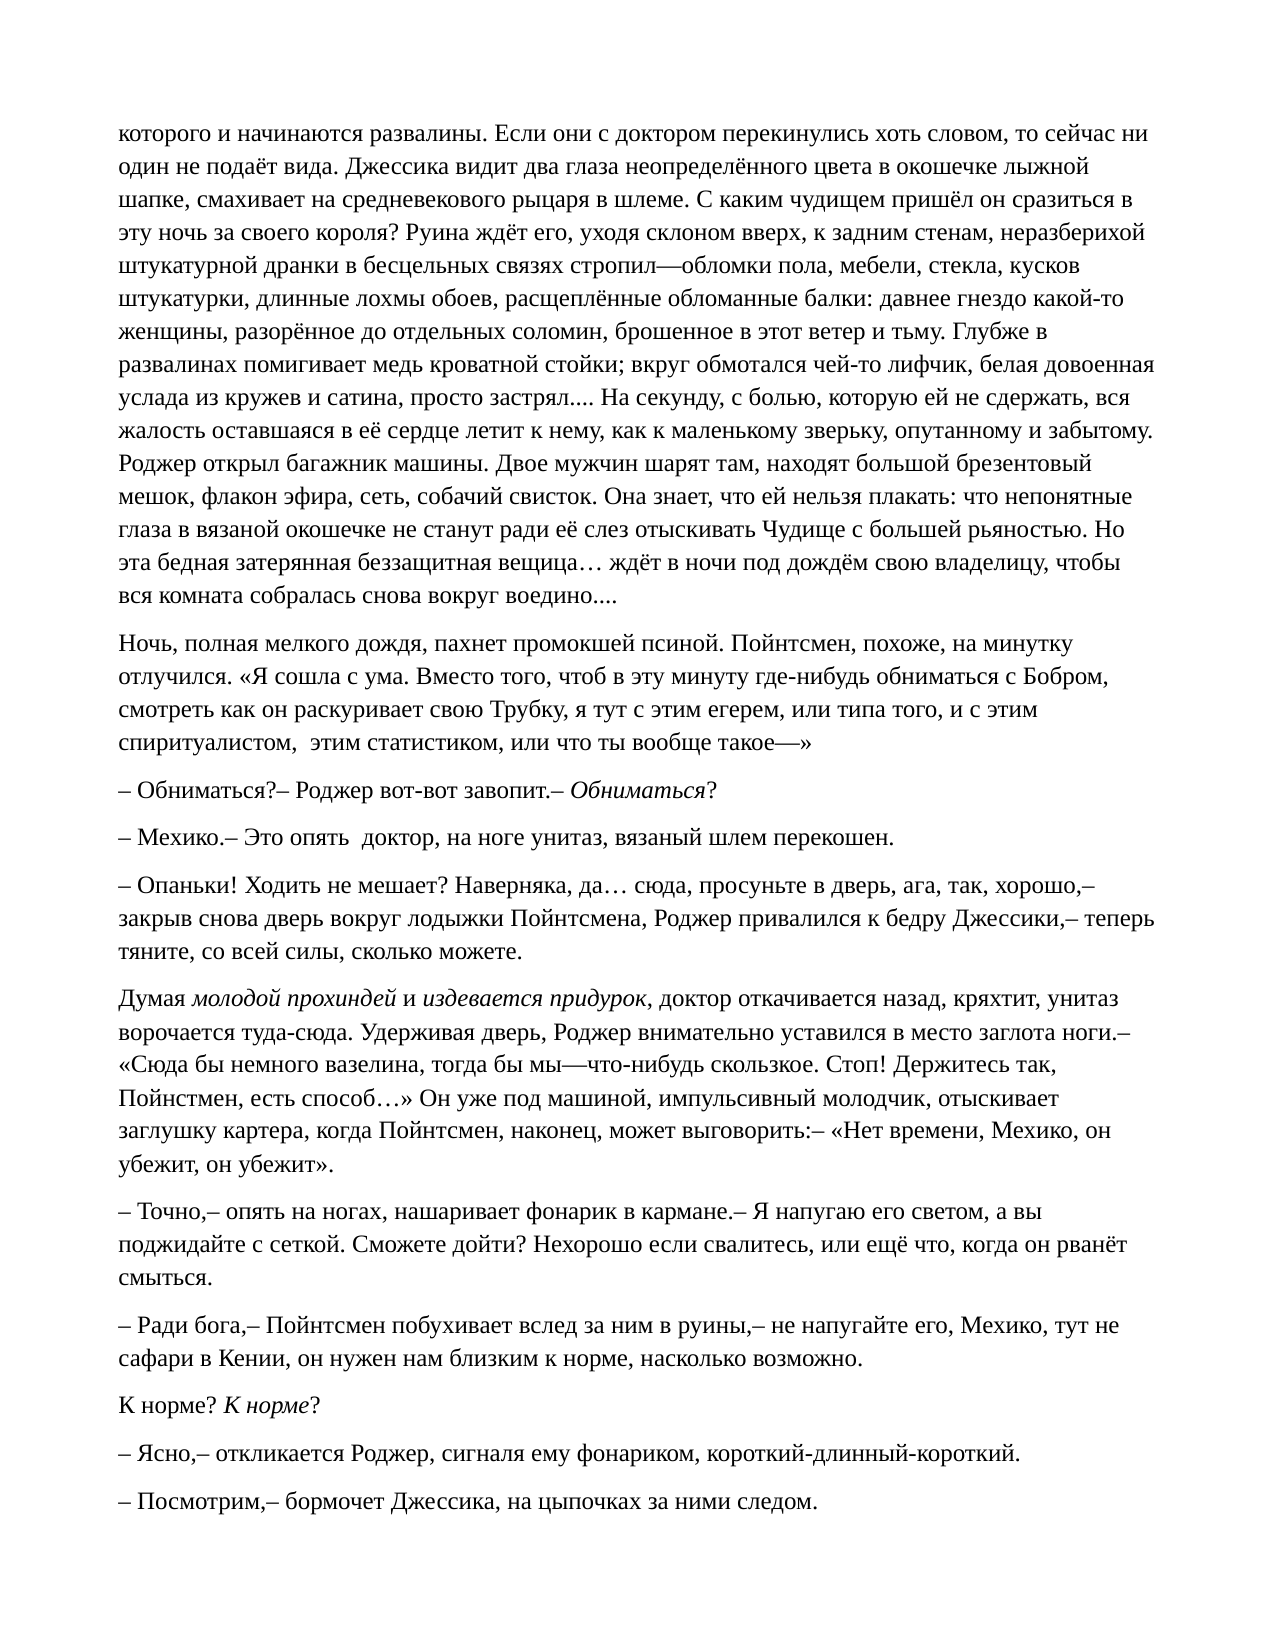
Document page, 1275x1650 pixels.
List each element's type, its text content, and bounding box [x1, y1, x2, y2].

text Думая молодой прохиндей и издевается придурок, доктор откачивается назад, кряхтит, унитаз ворочается туда-сюда. Удерживая дверь, Роджер внимательно уставился в место заглота ноги.– «Сюда бы немного вазелина, тогда бы мы—что-нибудь скользкое. Стоп! Держитесь так, Пойнстмен, есть способ…» Он уже под машиной, импульсивный молодчик, отыскивает заглушку картера, когда Пойнтсмен, наконец, может выговорить:– «Нет времени, Мехико, он убежит, он убежит». [118, 983, 1157, 1177]
text – Посмотрим,– бормочет Джессика, на цыпочках за ними следом. [118, 1486, 1157, 1514]
text – Ради бога,– Пойнтсмен побухивает вслед за ним в руины,– не напугайте его, Мехико, тут не сафари в Кении, он нужен нам близким к норме, насколько возможно. [118, 1310, 1157, 1372]
text – Опаньки! Ходить не мешает? Наверняка, да… сюда, просуньте в дверь, ага, так, хорошо,– закрыв снова дверь вокруг лодыжки Пойнтсмена, Роджер привалился к бедру Джессики,– теперь тяните, со всей силы, сколько можете. [118, 870, 1157, 965]
text – Мехико.– Это опять доктор, на ноге унитаз, вязаный шлем перекошен. [118, 822, 1157, 851]
text К норме? К норме? [118, 1391, 1157, 1419]
text – Точно,– опять на ногах, нашаривает фонарик в кармане.– Я напугаю его светом, а вы поджидайте с сеткой. Сможете дойти? Нехорошо если свалитесь, или ещё что, когда он рванёт смыться. [118, 1196, 1157, 1291]
text – Обниматься?– Роджер вот-вот завопит.– Обниматься? [118, 775, 1157, 803]
text которого и начинаются развалины. Если они с доктором перекинулись хоть словом, то сейчас ни один не подаёт вида. Джессика видит два глаза неопределённого цвета в окошечке лыжной шапке, смахивает на средневекового рыцаря в шлеме. С каким чудищем пришёл он сразиться в эту ночь за своего короля? Руина ждёт его, уходя склоном вверх, к задним стенам, неразберихой штукатурной дранки в бесцельных связях стропил—обломки пола, мебели, стекла, кусков штукатурки, длинные лохмы обоев, расщеплённые обломанные балки: давнее гнездо какой-то женщины, разорённое до отдельных соломин, брошенное в этот ветер и тьму. Глубже в развалинах помигивает медь кроватной стойки; вкруг обмотался чей-то лифчик, белая довоенная услада из кружев и сатина, просто застрял.... На секунду, с болью, которую ей не сдержать, вся жалость оставшаяся в её сердце летит к нему, как к маленькому зверьку, опутанному и забытому. Роджер открыл багажник машины. Двое мужчин шарят там, находят большой брезентовый мешок, флакон эфира, сеть, собачий свисток. Она знает, что ей нельзя плакать: что непонятные глаза в вязаной окошечке не станут ради её слез отыскивать Чудище с большей рьяностью. Но эта бедная затерянная беззащитная вещица… ждёт в ночи под дождём свою владелицу, чтобы вся комната собралась снова вокруг воедино.... [118, 118, 1157, 609]
text – Ясно,– откликается Роджер, сигналя ему фонариком, короткий-длинный-короткий. [118, 1438, 1157, 1467]
text Ночь, полная мелкого дождя, пахнет промокшей псиной. Пойнтсмен, похоже, на минутку отлучился. «Я сошла с ума. Вместо того, чтоб в эту минуту где-нибудь обниматься с Бобром, смотреть как он раскуривает свою Трубку, я тут с этим егерем, или типа того, и с этим спиритуалистом, этим статистиком, или что ты вообще такое—» [118, 628, 1157, 756]
